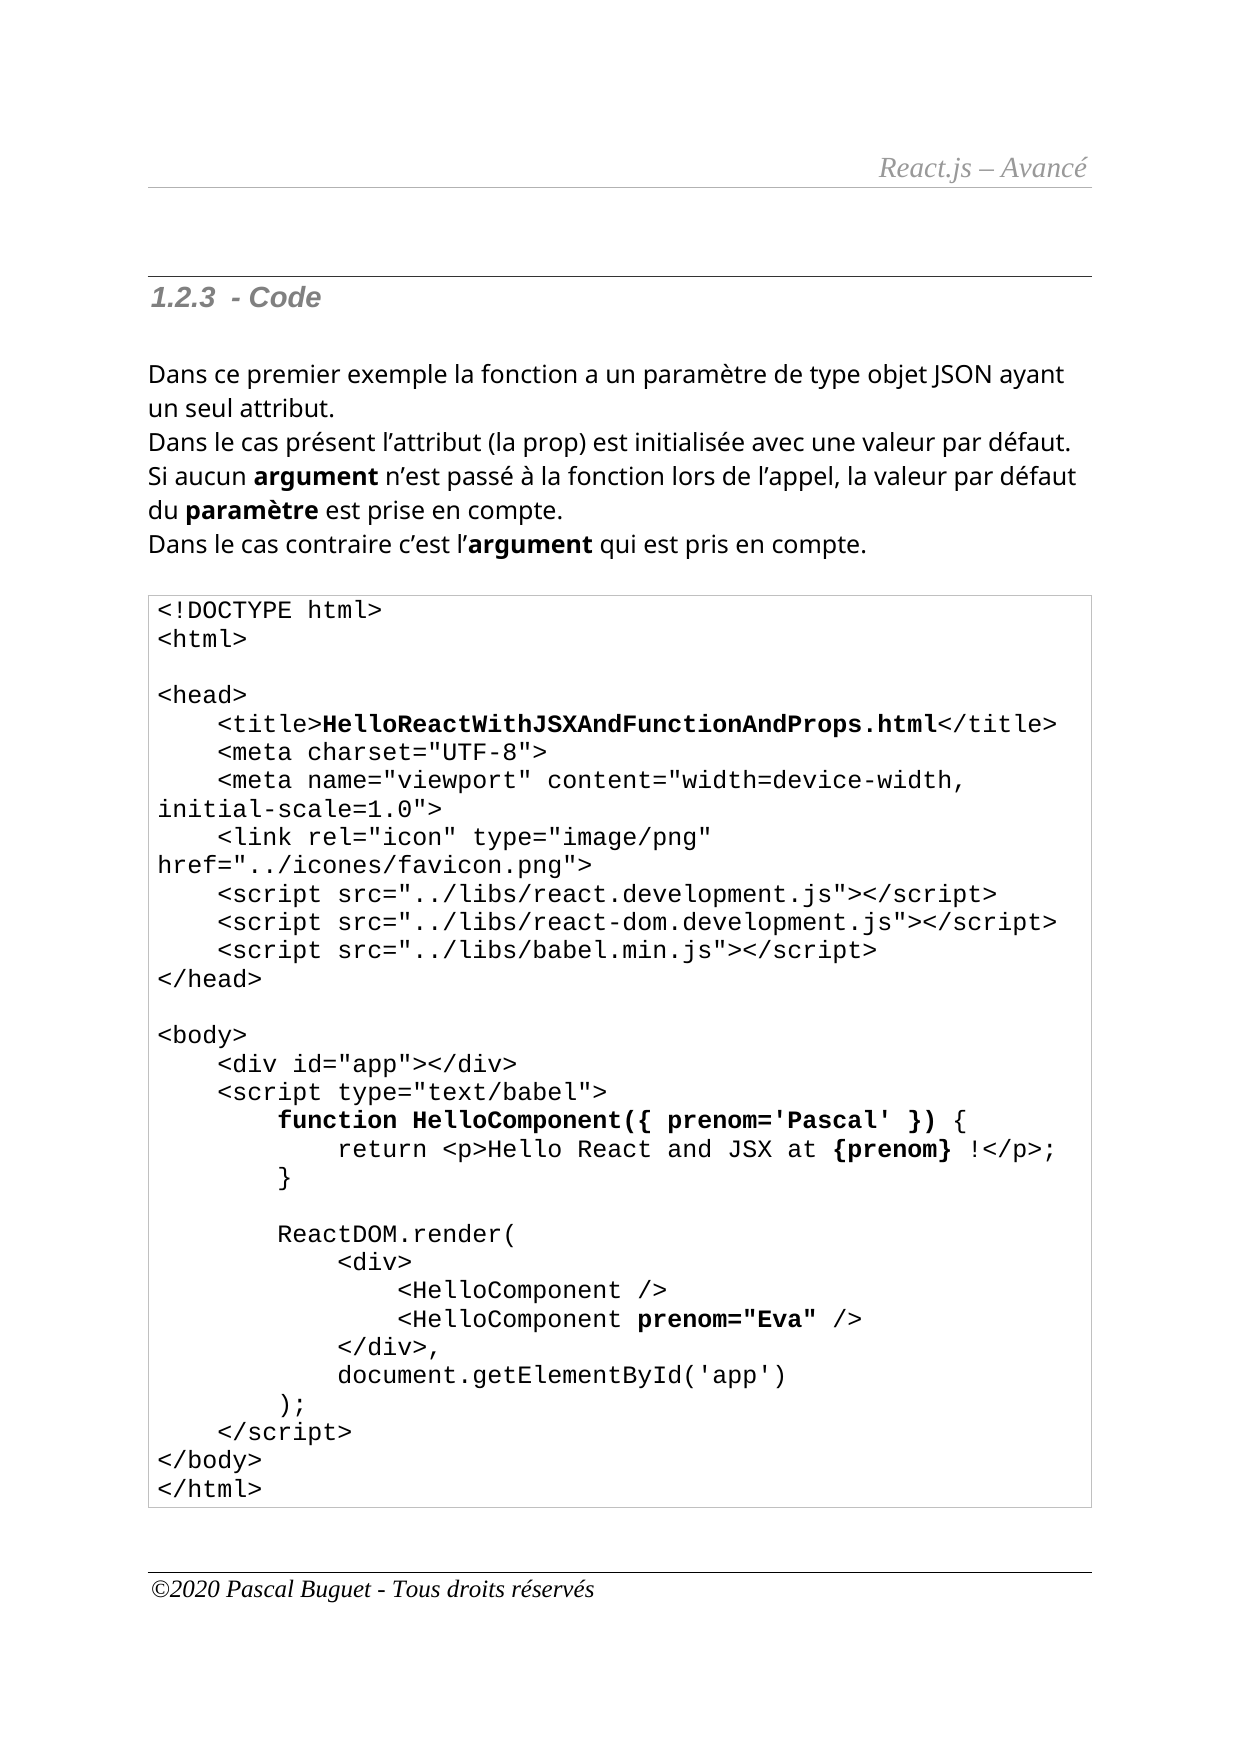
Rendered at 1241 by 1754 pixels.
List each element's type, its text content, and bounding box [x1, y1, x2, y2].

text <div> [149, 1247, 1091, 1275]
text </script> [149, 1417, 1091, 1445]
text </head> [149, 963, 1091, 995]
text <title>HelloReactWithJSXAndFunctionAndProps.html</title> [149, 708, 1091, 737]
text <script src="../libs/react.development.js"></script> [149, 878, 1091, 907]
text ); [149, 1388, 1091, 1417]
text <body> [149, 1020, 1091, 1048]
text Dans le cas présent l’attribut (la prop) est initialisée avec une valeur par défaut. [148, 424, 1092, 459]
text </html> [149, 1473, 1091, 1507]
text <script type="text/babel"> [149, 1077, 1091, 1105]
text <!DOCTYPE html> [149, 596, 1091, 623]
text <html> [149, 623, 1091, 655]
text } [149, 1162, 1091, 1193]
text <meta charset="UTF-8"> [149, 737, 1091, 765]
text </div>, [149, 1332, 1091, 1360]
text document.getElementById('app') [149, 1360, 1091, 1388]
text <HelloComponent /> [149, 1275, 1091, 1303]
text <script src="../libs/babel.min.js"></script> [149, 935, 1091, 963]
text <script src="../libs/react-dom.development.js"></script> [149, 907, 1091, 935]
text Dans le cas contraire c’est l’argument qui est pris en compte. [148, 527, 1092, 561]
text return <p>Hello React and JSX at {prenom} !</p>; [149, 1133, 1091, 1162]
text Dans ce premier exemple la fonction a un paramètre de type objet JSON ayant un seul attribut. [148, 356, 1092, 424]
subtitle - Code [148, 277, 1092, 316]
text <HelloComponent prenom="Eva" /> [149, 1303, 1091, 1332]
text </body> [149, 1445, 1091, 1473]
text Si aucun argument n’est passé à la fonction lors de l’appel, la valeur par défaut du paramètre est prise en compte. [148, 459, 1092, 527]
text <link rel="icon" type="image/png" href="../icones/favicon.png"> [149, 822, 1091, 878]
text <div id="app"></div> [149, 1048, 1091, 1077]
text <head> [149, 680, 1091, 708]
text function HelloComponent({ prenom='Pascal' }) { [149, 1105, 1091, 1133]
text ReactDOM.render( [149, 1218, 1091, 1247]
text <meta name="viewport" content="width=device-width, initial-scale=1.0"> [149, 765, 1091, 822]
